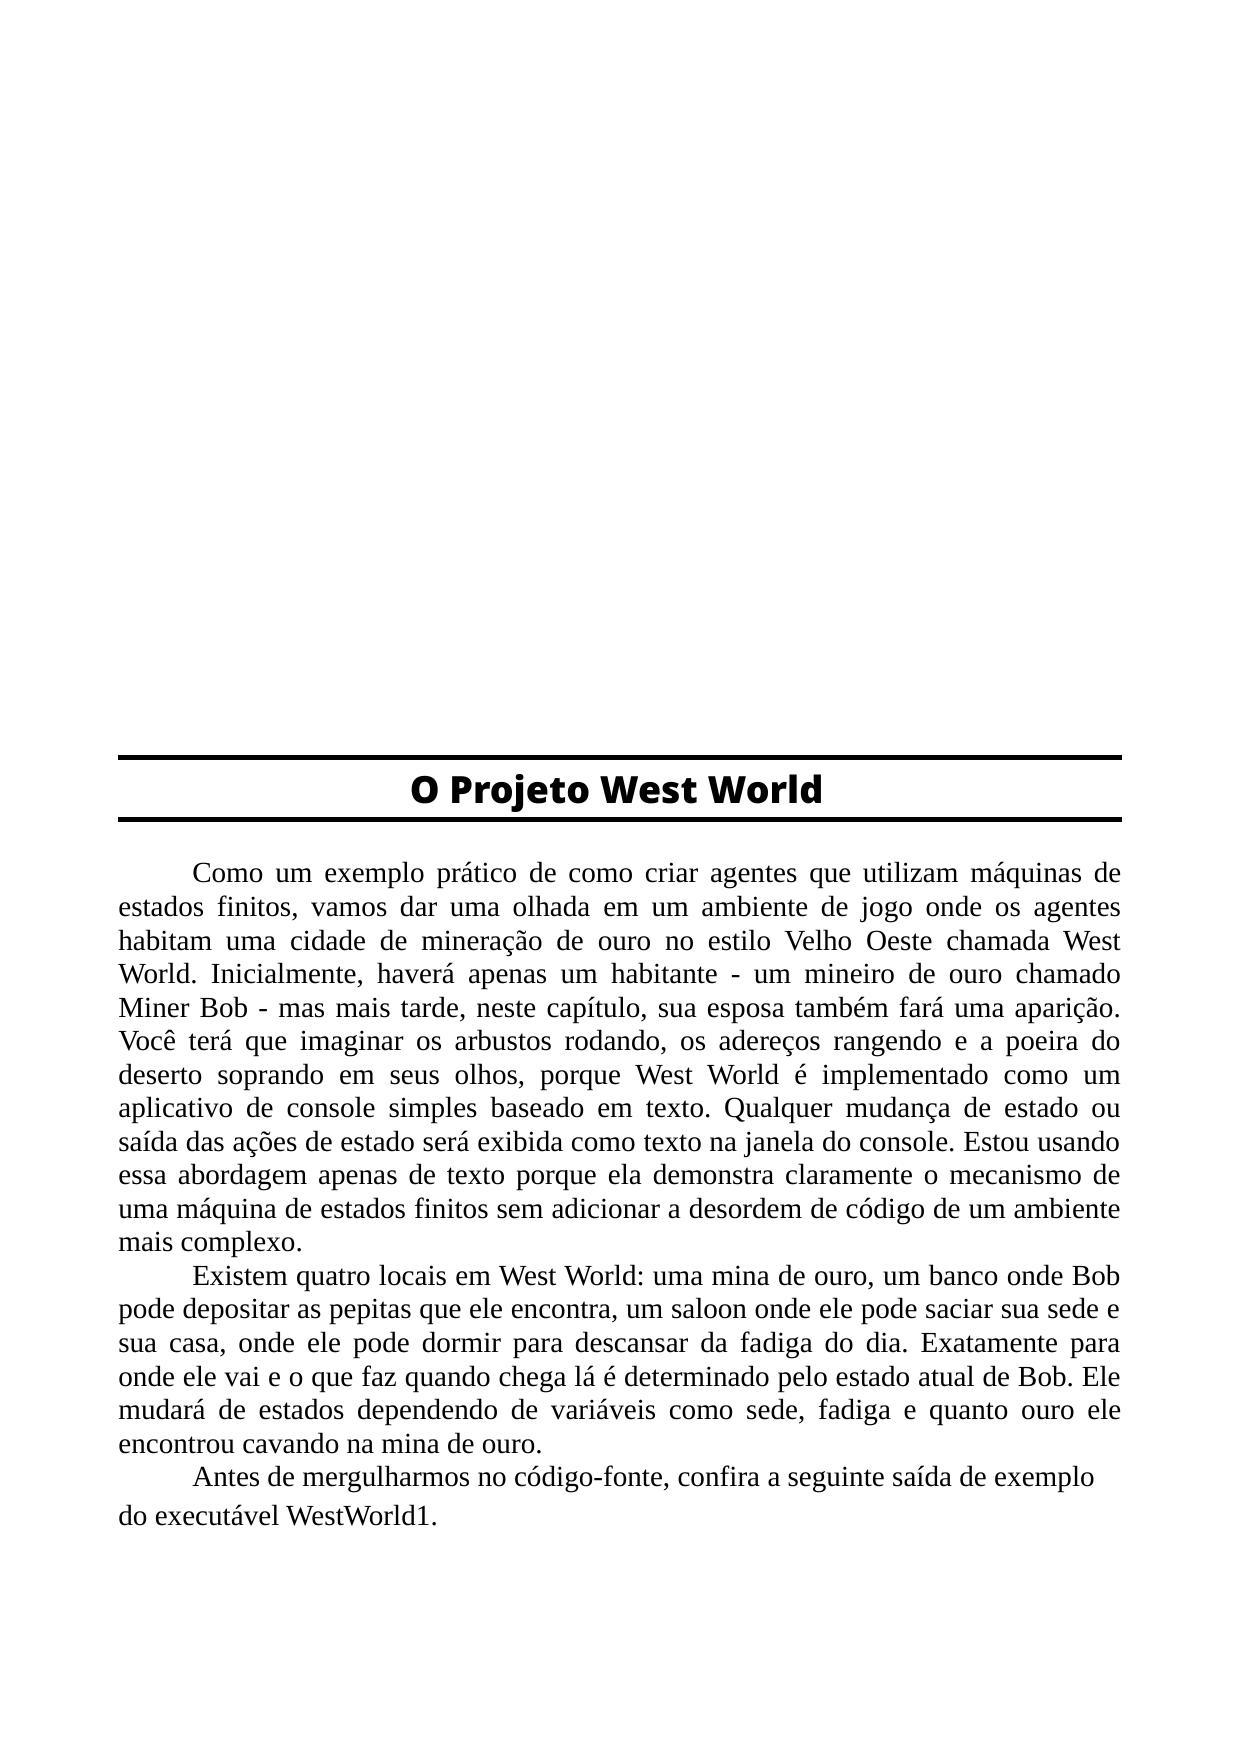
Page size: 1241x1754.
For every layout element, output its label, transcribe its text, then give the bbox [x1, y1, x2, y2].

text O Projeto West World [118, 760, 1122, 817]
text Antes de mergulharmos no código-fonte, confira a seguinte saída de exemplo do executável WestWorld1. [118, 1459, 1122, 1531]
text Existem quatro locais em West World: uma mina de ouro, um banco onde Bob pode depositar as pepitas que ele encontra, um saloon onde ele pode saciar sua sede e sua casa, onde ele pode dormir para descansar da fadiga do dia. Exatamente para onde ele vai e o que faz quando chega lá é determinado pelo estado atual de Bob. Ele mudará de estados dependendo de variáveis como sede, fadiga e quanto ouro ele encontrou cavando na mina de ouro. [118, 1258, 1122, 1459]
text Como um exemplo prático de como criar agentes que utilizam máquinas de estados finitos, vamos dar uma olhada em um ambiente de jogo onde os agentes habitam uma cidade de mineração de ouro no estilo Velho Oeste chamada West World. Inicialmente, haverá apenas um habitante - um mineiro de ouro chamado Miner Bob - mas mais tarde, neste capítulo, sua esposa também fará uma aparição. Você terá que imaginar os arbustos rodando, os adereços rangendo e a poeira do deserto soprando em seus olhos, porque West World é implementado como um aplicativo de console simples baseado em texto. Qualquer mudança de estado ou saída das ações de estado será exibida como texto na janela do console. Estou usando essa abordagem apenas de texto porque ela demonstra claramente o mecanismo de uma máquina de estados finitos sem adicionar a desordem de código de um ambiente mais complexo. [118, 856, 1122, 1258]
